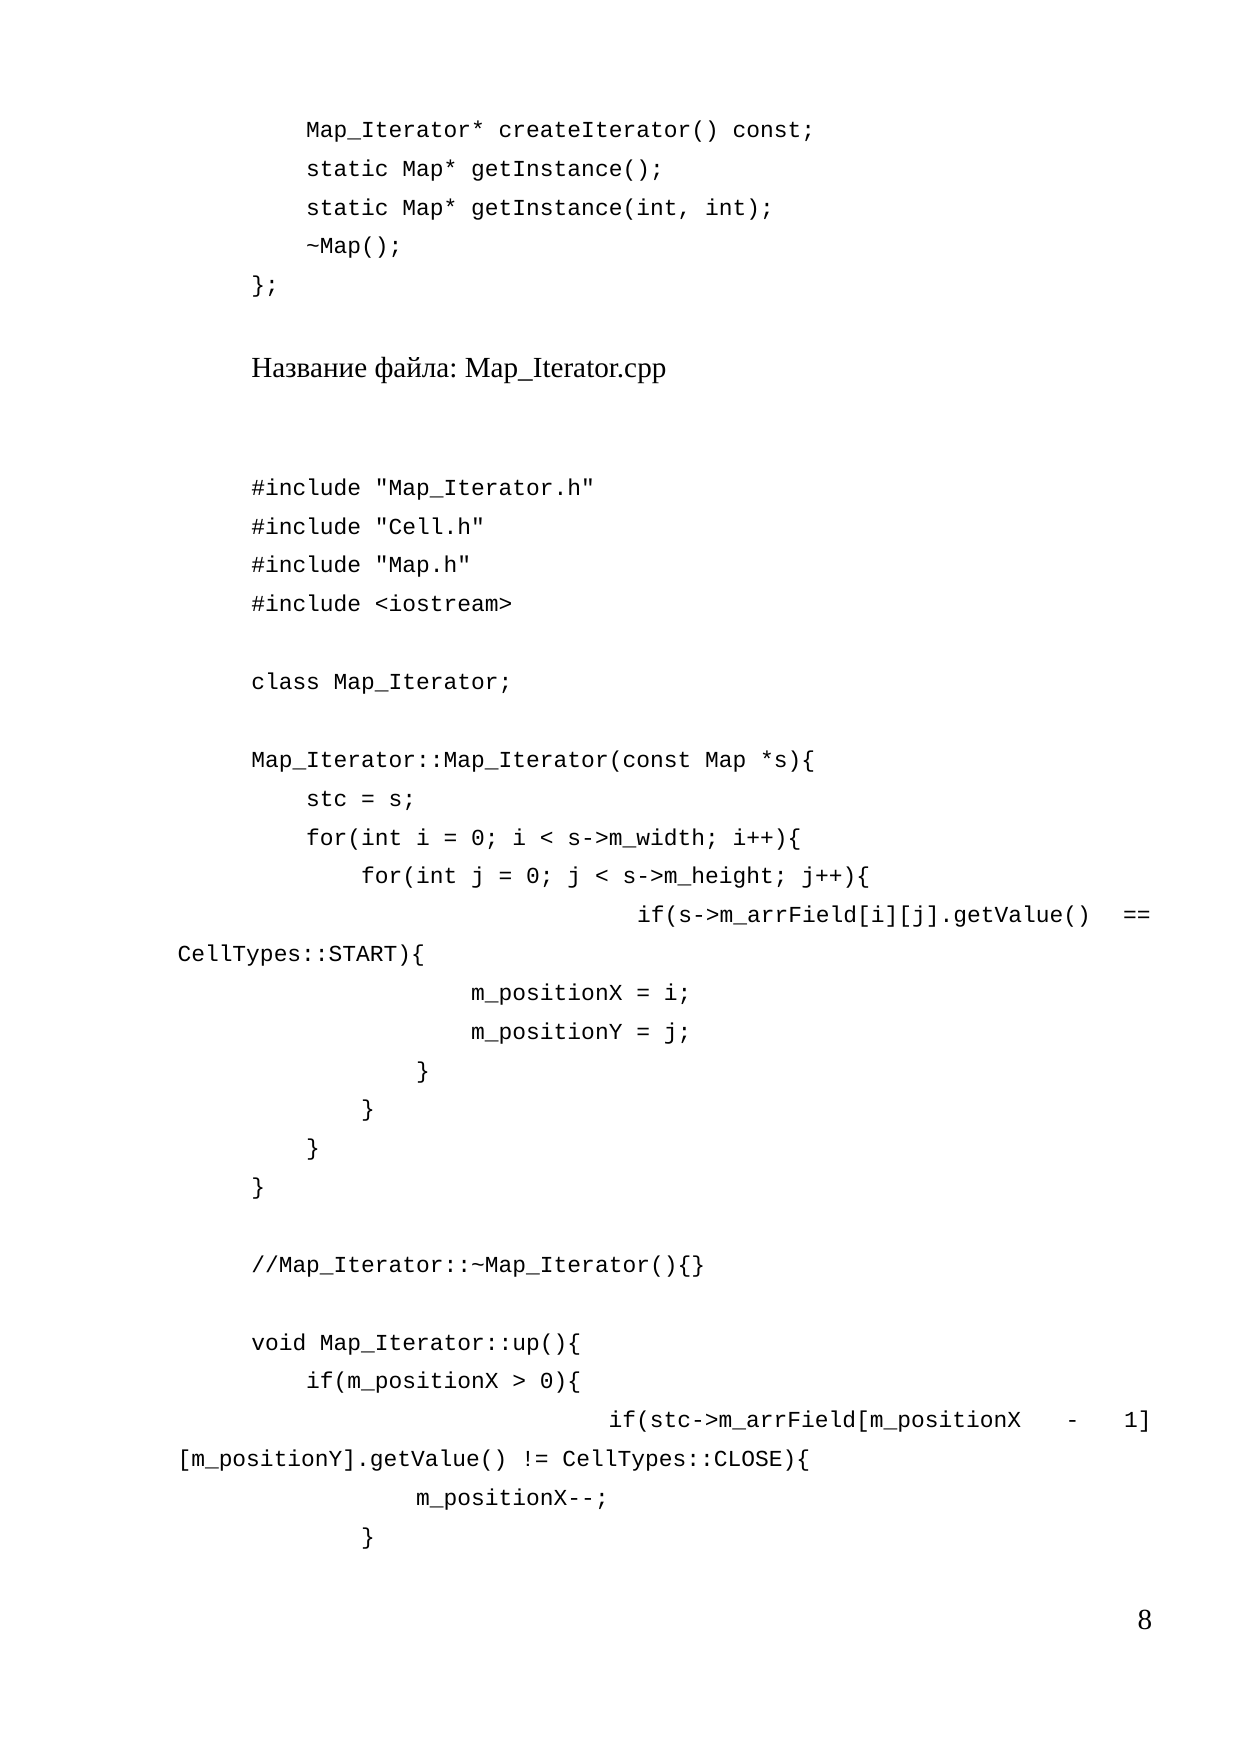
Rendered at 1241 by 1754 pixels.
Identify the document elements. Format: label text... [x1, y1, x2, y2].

text if(m_positionX > 0){ [177, 1370, 1152, 1396]
text #include <iostream> [177, 593, 1152, 619]
text Название файла: Map_Iterator.cpp [177, 350, 1152, 384]
text #include "Cell.h" [177, 515, 1152, 541]
text for(int i = 0; i < s->m_width; i++){ [177, 826, 1152, 852]
text static Map* getInstance(); [177, 157, 1152, 183]
text stc = s; [177, 787, 1152, 813]
text static Map* getInstance(int, int); [177, 196, 1152, 222]
text Map_Iterator* createIterator() const; [177, 118, 1152, 144]
text //Map_Iterator::~Map_Iterator(){} [177, 1253, 1152, 1279]
text } [177, 1137, 1152, 1163]
text Map_Iterator::Map_Iterator(const Map *s){ [177, 748, 1152, 774]
text m_positionY = j; [177, 1020, 1152, 1046]
text class Map_Iterator; [177, 670, 1152, 696]
text } [177, 1098, 1152, 1124]
text ~Map(); [177, 235, 1152, 261]
text if(s->m_arrField[i][j].getValue() == CellTypes::START){ [177, 903, 1152, 968]
text void Map_Iterator::up(){ [177, 1331, 1152, 1357]
text if(stc->m_arrField[m_positionX - 1][m_positionY].getValue() != CellTypes::CLOSE){ [177, 1409, 1152, 1473]
text } [177, 1059, 1152, 1085]
text } [177, 1525, 1152, 1551]
text #include "Map_Iterator.h" [177, 476, 1152, 502]
text } [177, 1176, 1152, 1201]
text for(int j = 0; j < s->m_height; j++){ [177, 865, 1152, 891]
text }; [177, 273, 1152, 299]
text #include "Map.h" [177, 554, 1152, 580]
text m_positionX = i; [177, 981, 1152, 1007]
text m_positionX--; [177, 1486, 1152, 1512]
